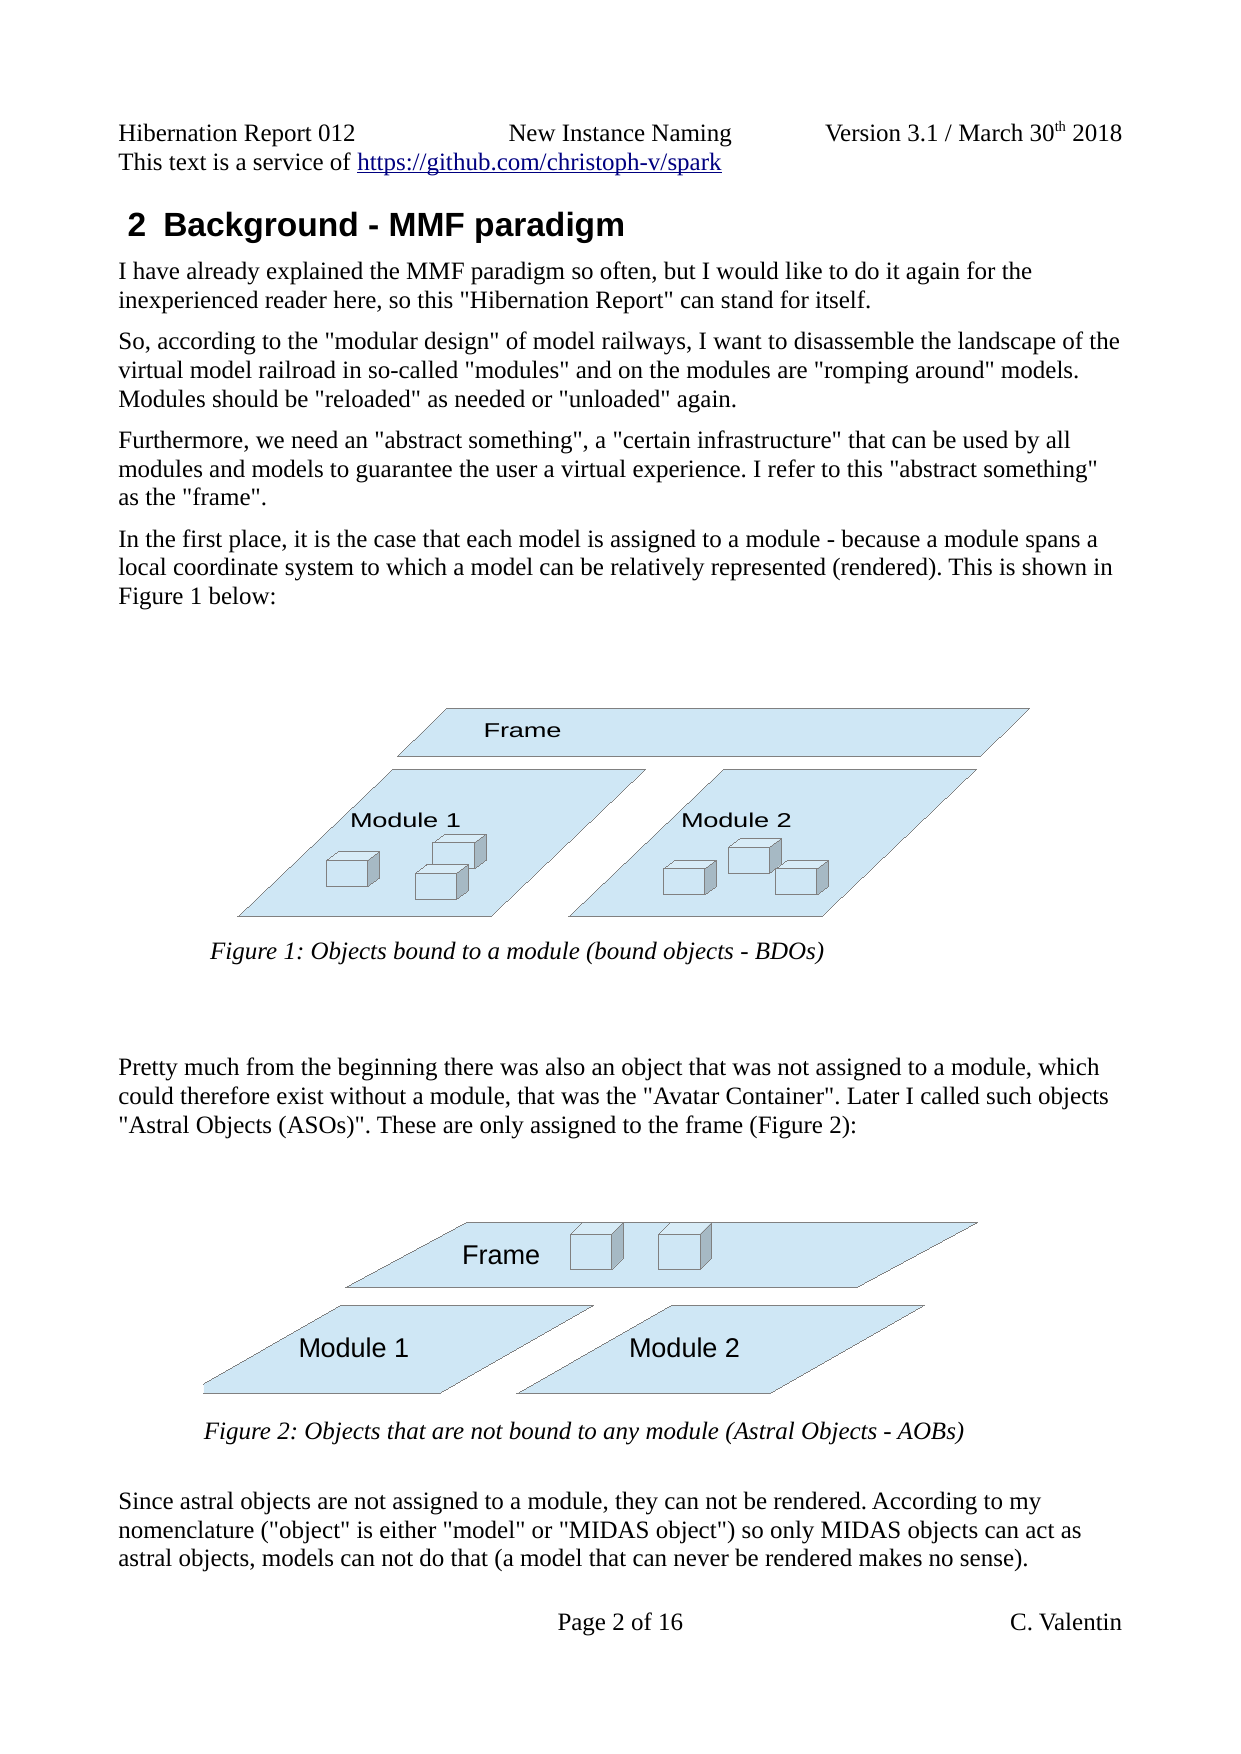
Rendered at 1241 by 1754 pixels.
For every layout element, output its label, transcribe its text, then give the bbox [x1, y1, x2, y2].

text I have already explained the MMF paradigm so often, but I would like to do it again for the inexperienced reader here, so this "Hibernation Report" can stand for itself. [118, 256, 1122, 314]
text Figure 2: Objects that are not bound to any module (Astral Objects - AOBs) [204, 1204, 1036, 1445]
text Figure 1: Objects bound to a module (bound objects - BDOs) [210, 672, 1043, 965]
text Furthermore, we need an "abstract something", a "certain infrastructure" that can be used by all modules and models to guarantee the user a virtual experience. I refer to this "abstract something" as the "frame". [118, 425, 1122, 511]
text Since astral objects are not assigned to a module, they can not be rendered. According to my nomenclature ("object" is either "model" or "MIDAS object") so only MIDAS objects can act as astral objects, models can not do that (a model that can never be rendered makes no sense). [118, 1486, 1122, 1572]
text So, according to the "modular design" of model railways, I want to disassemble the landscape of the virtual model railroad in so-called "modules" and on the modules are "romping around" models. Modules should be "reloaded" as needed or "unloaded" again. [118, 326, 1122, 412]
text Pretty much from the beginning there was also an object that was not assigned to a module, which could therefore exist without a module, that was the "Avatar Container". Later I called such objects "Astral Objects (ASOs)". These are only assigned to the frame (Figure 2): [118, 1052, 1122, 1138]
subtitle Background - MMF paradigm [118, 205, 1122, 244]
text In the first place, it is the case that each model is assigned to a module - because a module spans a local coordinate system to which a model can be relatively represented (rendered). This is shown in Figure 1 below: [118, 524, 1122, 610]
